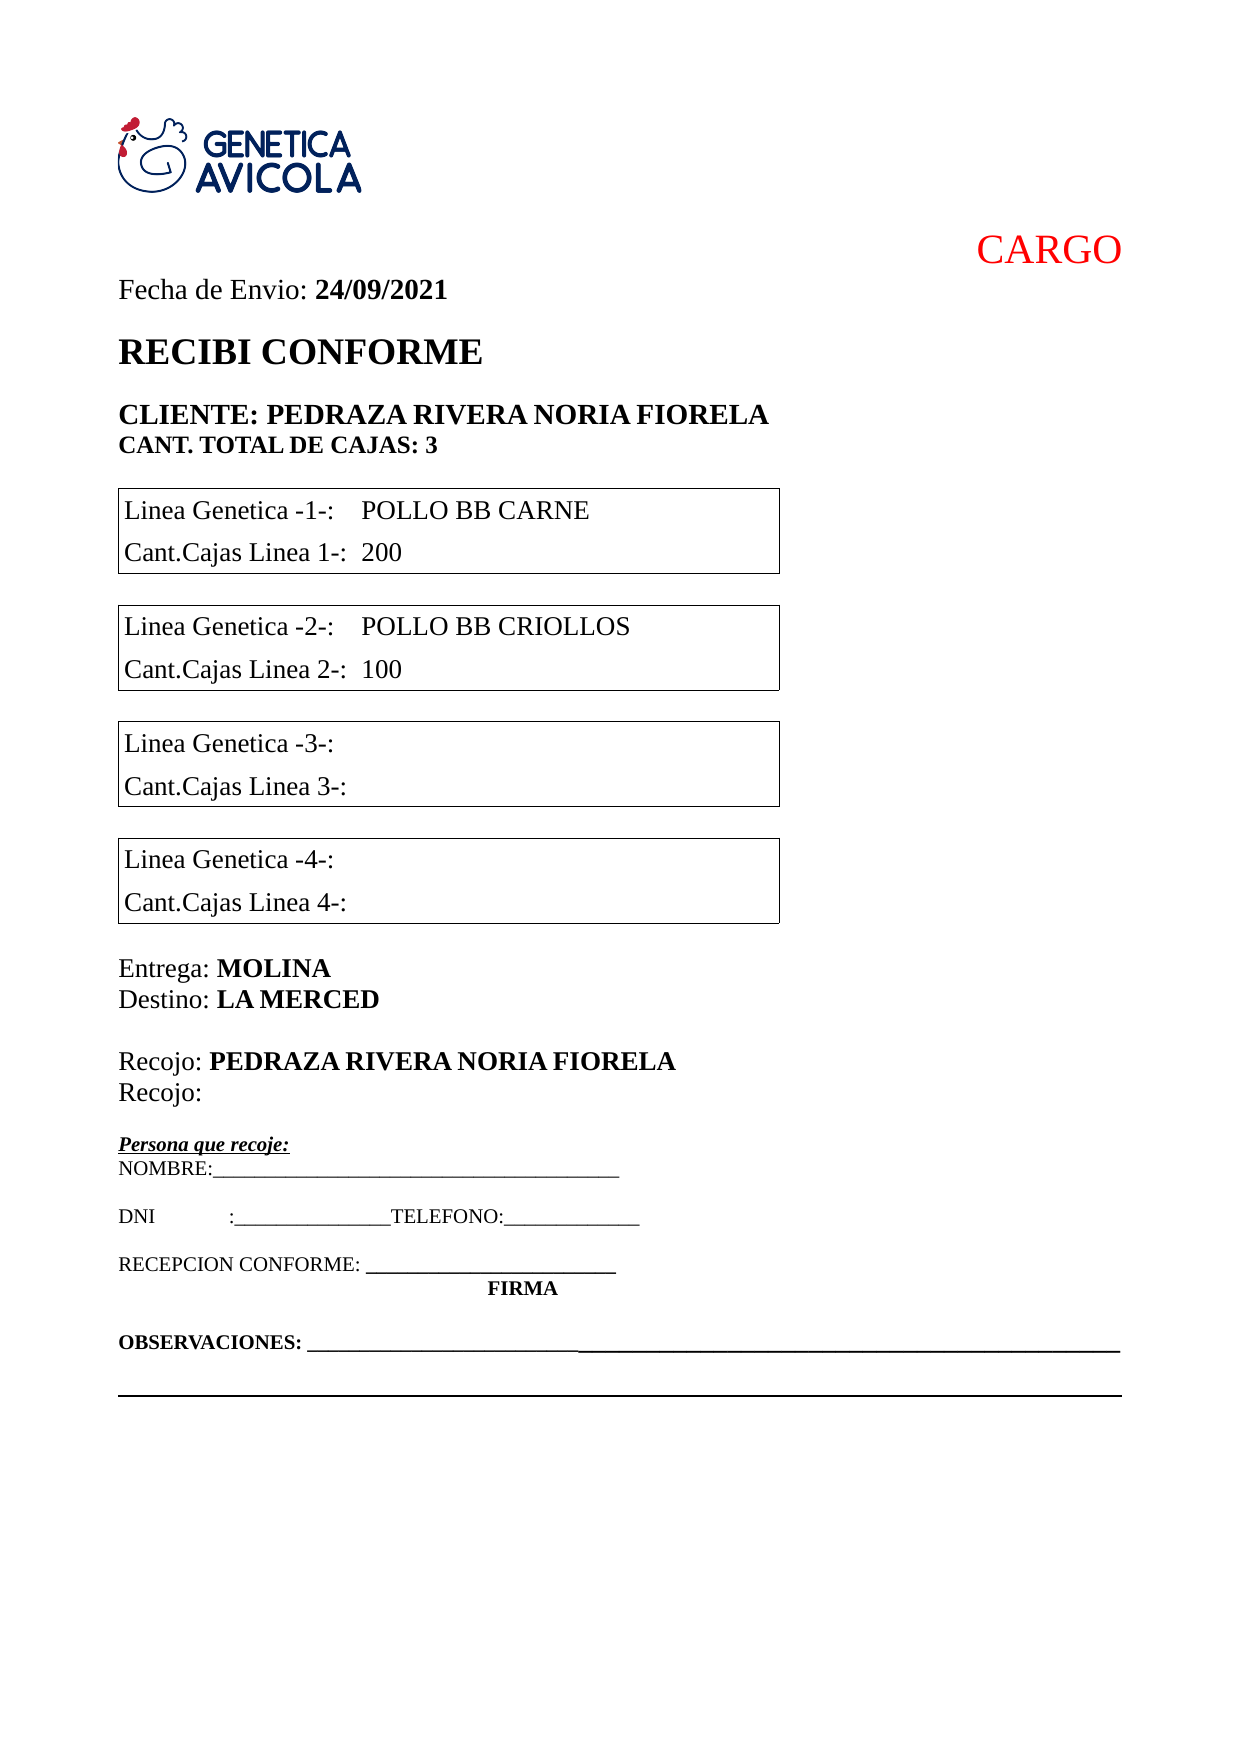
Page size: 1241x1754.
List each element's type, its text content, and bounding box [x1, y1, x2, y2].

text Persona que recoje: [118, 1132, 1122, 1156]
table_cell [118, 807, 356, 838]
text FIRMA [118, 1276, 1122, 1300]
text DNI :_______________TELEFONO:_____________ [118, 1204, 1122, 1228]
table_cell Cant.Cajas Linea 1-: [119, 531, 356, 573]
text Recojo: [118, 1076, 1122, 1108]
text Destino: LA MERCED [118, 983, 1122, 1014]
text NOMBRE:_______________________________________ [118, 1156, 1122, 1180]
table_cell [356, 880, 779, 923]
picture [117, 117, 362, 193]
table_header POLLO BB CARNE [356, 489, 779, 531]
text CLIENTE: PEDRAZA RIVERA NORIA FIORELA [118, 397, 1122, 431]
table_cell [356, 722, 779, 764]
table_cell Linea Genetica -3-: [119, 722, 356, 764]
text Entrega: MOLINA [118, 952, 1122, 983]
table_cell Cant.Cajas Linea 3-: [119, 764, 356, 806]
table_cell [118, 691, 356, 721]
table_cell POLLO BB CRIOLLOS [356, 606, 779, 647]
table_cell [118, 574, 356, 604]
text RECEPCION CONFORME: ________________________ [118, 1252, 1122, 1276]
table_cell Linea Genetica -4-: [119, 839, 356, 880]
table_cell [356, 764, 779, 806]
table_cell [356, 691, 779, 721]
text Fecha de Envio: 24/09/2021 [118, 272, 1122, 306]
table_cell [356, 574, 779, 604]
text CARGO [118, 224, 1122, 272]
text Recojo: PEDRAZA RIVERA NORIA FIORELA [118, 1045, 1122, 1076]
table_cell [356, 807, 779, 838]
table_cell [356, 839, 779, 880]
text OBSERVACIONES: __________________________________________________________________ [118, 1324, 1122, 1355]
table_cell Linea Genetica -2-: [119, 606, 356, 647]
table_cell 200 [356, 531, 779, 573]
table_cell 100 [356, 647, 779, 690]
table_cell Cant.Cajas Linea 4-: [119, 880, 356, 923]
text CANT. TOTAL DE CAJAS: 3 [118, 431, 1122, 459]
table_cell Cant.Cajas Linea 2-: [119, 647, 356, 690]
table_header Linea Genetica -1-: [119, 489, 356, 531]
text RECIBI CONFORME [118, 330, 1122, 373]
